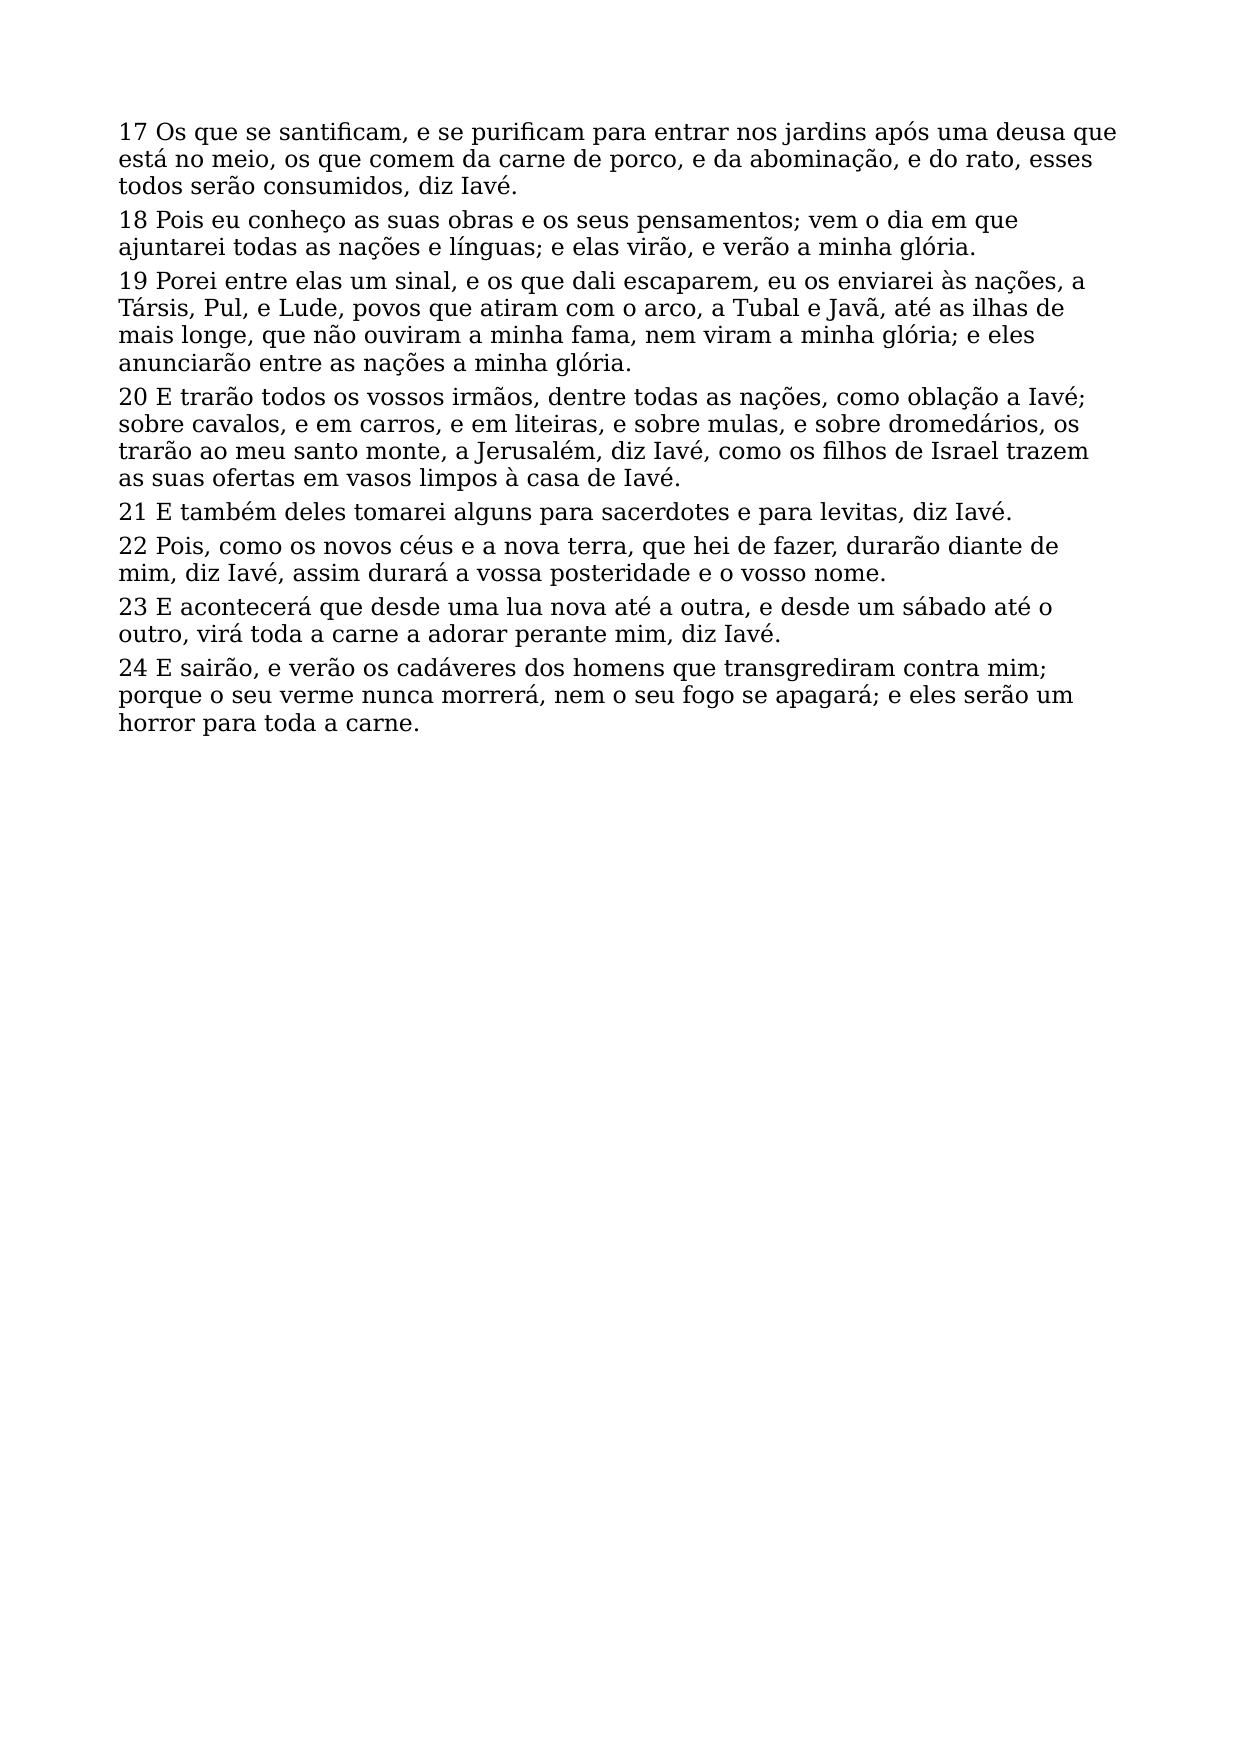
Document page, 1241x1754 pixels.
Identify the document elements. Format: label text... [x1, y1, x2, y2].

text 21 E também deles tomarei alguns para sacerdotes e para levitas, diz Iavé. [118, 499, 1122, 526]
text 19 Porei entre elas um sinal, e os que dali escaparem, eu os enviarei às nações, a Társis, Pul, e Lude, povos que atiram com o arco, a Tubal e Javã, até as ilhas de mais longe, que não ouviram a minha fama, nem viram a minha glória; e eles anunciarão entre as nações a minha glória. [118, 267, 1122, 377]
text 17 Os que se santificam, e se purificam para entrar nos jardins após uma deusa que está no meio, os que comem da carne de porco, e da abominação, e do rato, esses todos serão consumidos, diz Iavé. [118, 118, 1122, 200]
text 18 Pois eu conheço as suas obras e os seus pensamentos; vem o dia em que ajuntarei todas as nações e línguas; e elas virão, e verão a minha glória. [118, 206, 1122, 261]
text 24 E sairão, e verão os cadáveres dos homens que transgrediram contra mim; porque o seu verme nunca morrerá, nem o seu fogo se apagará; e eles serão um horror para toda a carne. [118, 654, 1122, 736]
text 22 Pois, como os novos céus e a nova terra, que hei de fazer, durarão diante de mim, diz Iavé, assim durará a vossa posteridade e o vosso nome. [118, 532, 1122, 587]
text 23 E acontecerá que desde uma lua nova até a outra, e desde um sábado até o outro, virá toda a carne a adorar perante mim, diz Iavé. [118, 593, 1122, 648]
text 20 E trarão todos os vossos irmãos, dentre todas as nações, como oblação a Iavé; sobre cavalos, e em carros, e em liteiras, e sobre mulas, e sobre dromedários, os trarão ao meu santo monte, a Jerusalém, diz Iavé, como os filhos de Israel trazem as suas ofertas em vasos limpos à casa de Iavé. [118, 383, 1122, 492]
